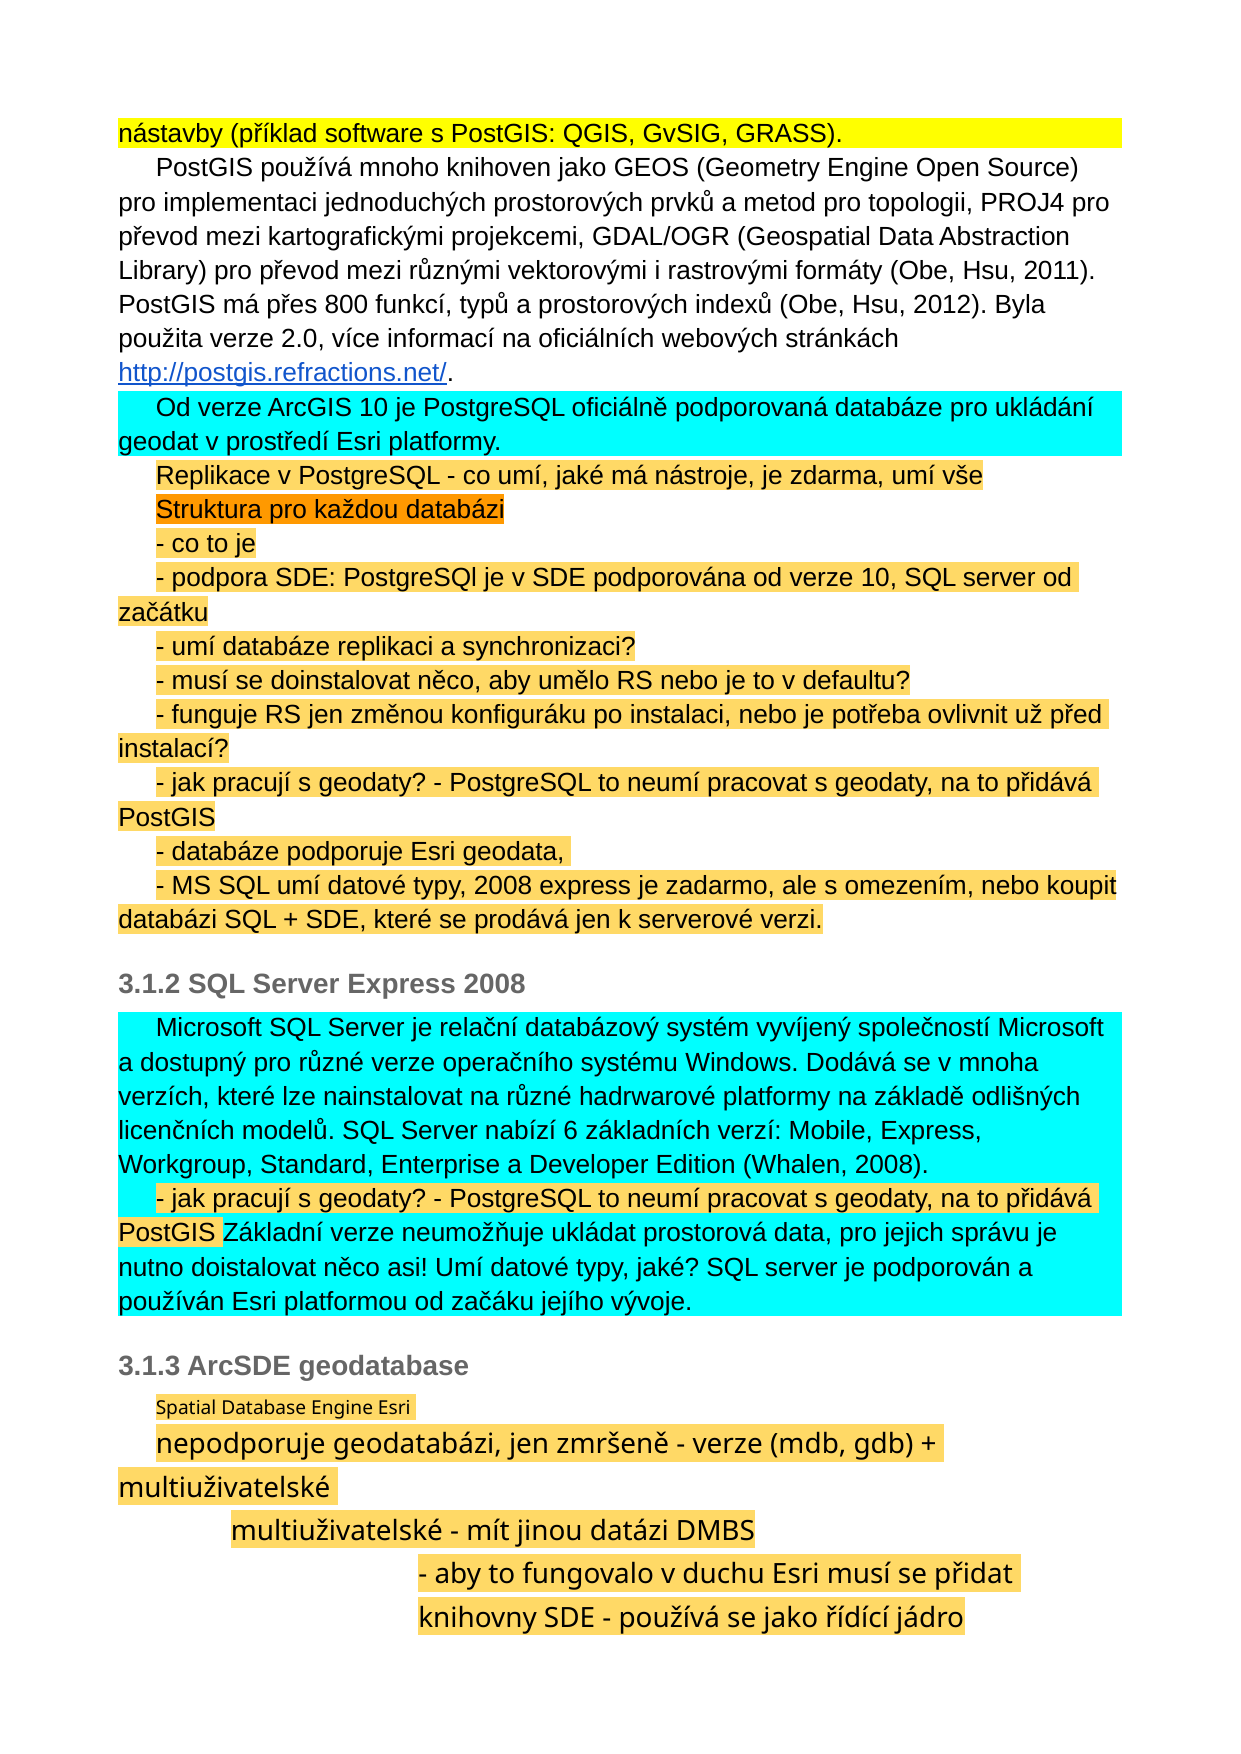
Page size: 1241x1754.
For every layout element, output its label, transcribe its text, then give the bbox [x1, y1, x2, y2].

text Spatial Database Engine Esri [118, 1394, 1122, 1420]
text nástavby (příklad software s PostGIS: QGIS, GvSIG, GRASS). [118, 118, 1122, 148]
text Od verze ArcGIS 10 je PostgreSQL oficiálně podporovaná databáze pro ukládání geodat v prostředí Esri platformy. [118, 391, 1122, 456]
text - musí se doinstalovat něco, aby umělo RS nebo je to v defaultu? [118, 665, 1122, 695]
subtitle 3.1.2 SQL Server Express 2008 [118, 967, 1122, 999]
text - aby to fungovalo v duchu Esri musí se přidat knihovny SDE - používá se jako řídící jádro [418, 1554, 1122, 1635]
text - jak pracují s geodaty? - PostgreSQL to neumí pracovat s geodaty, na to přidává PostGIS [118, 767, 1122, 831]
text - databáze podporuje Esri geodata, [118, 836, 1122, 866]
text - co to je [118, 528, 1122, 558]
text - jak pracují s geodaty? - PostgreSQL to neumí pracovat s geodaty, na to přidává PostGIS Základní verze neumožňuje ukládat prostorová data, pro jejich správu je nutno doistalovat něco asi! Umí datové typy, jaké? SQL server je podporován a používán Esri platformou od začáku jejího vývoje. [118, 1183, 1122, 1316]
text Replikace v PostgreSQL - co umí, jaké má nástroje, je zdarma, umí vše [118, 460, 1122, 490]
text multiuživatelské - mít jinou datázi DMBS [193, 1510, 1122, 1548]
text Struktura pro každou databázi [118, 494, 1122, 524]
text Microsoft SQL Server je relační databázový systém vyvíjený společností Microsoft a dostupný pro různé verze operačního systému Windows. Dodává se v mnoha verzích, které lze nainstalovat na různé hadrwarové platformy na základě odlišných licenčních modelů. SQL Server nabízí 6 základních verzí: Mobile, Express, Workgroup, Standard, Enterprise a Developer Edition (Whalen, 2008). [118, 1012, 1122, 1179]
text - podpora SDE: PostgreSQl je v SDE podporována od verze 10, SQL server od začátku [118, 562, 1122, 626]
text - MS SQL umí datové typy, 2008 express je zadarmo, ale s omezením, nebo koupit databázi SQL + SDE, které se prodává jen k serverové verzi. [118, 870, 1122, 934]
text - umí databáze replikaci a synchronizaci? [118, 631, 1122, 661]
text nepodporuje geodatabázi, jen zmršeně - verze (mdb, gdb) + multiuživatelské [118, 1424, 1122, 1505]
text - funguje RS jen změnou konfiguráku po instalaci, nebo je potřeba ovlivnit už před instalací? [118, 699, 1122, 763]
subtitle 3.1.3 ArcSDE geodatabase [118, 1349, 1122, 1381]
text PostGIS používá mnoho knihoven jako GEOS (Geometry Engine Open Source) pro implementaci jednoduchých prostorových prvků a metod pro topologii, PROJ4 pro převod mezi kartografickými projekcemi, GDAL/OGR (Geospatial Data Abstraction Library) pro převod mezi různými vektorovými i rastrovými formáty (Obe, Hsu, 2011). PostGIS má přes 800 funkcí, typů a prostorových indexů (Obe, Hsu, 2012). Byla použita verze 2.0, více informací na oficiálních webových stránkách http://postgis.refractions.net/. [118, 152, 1122, 387]
